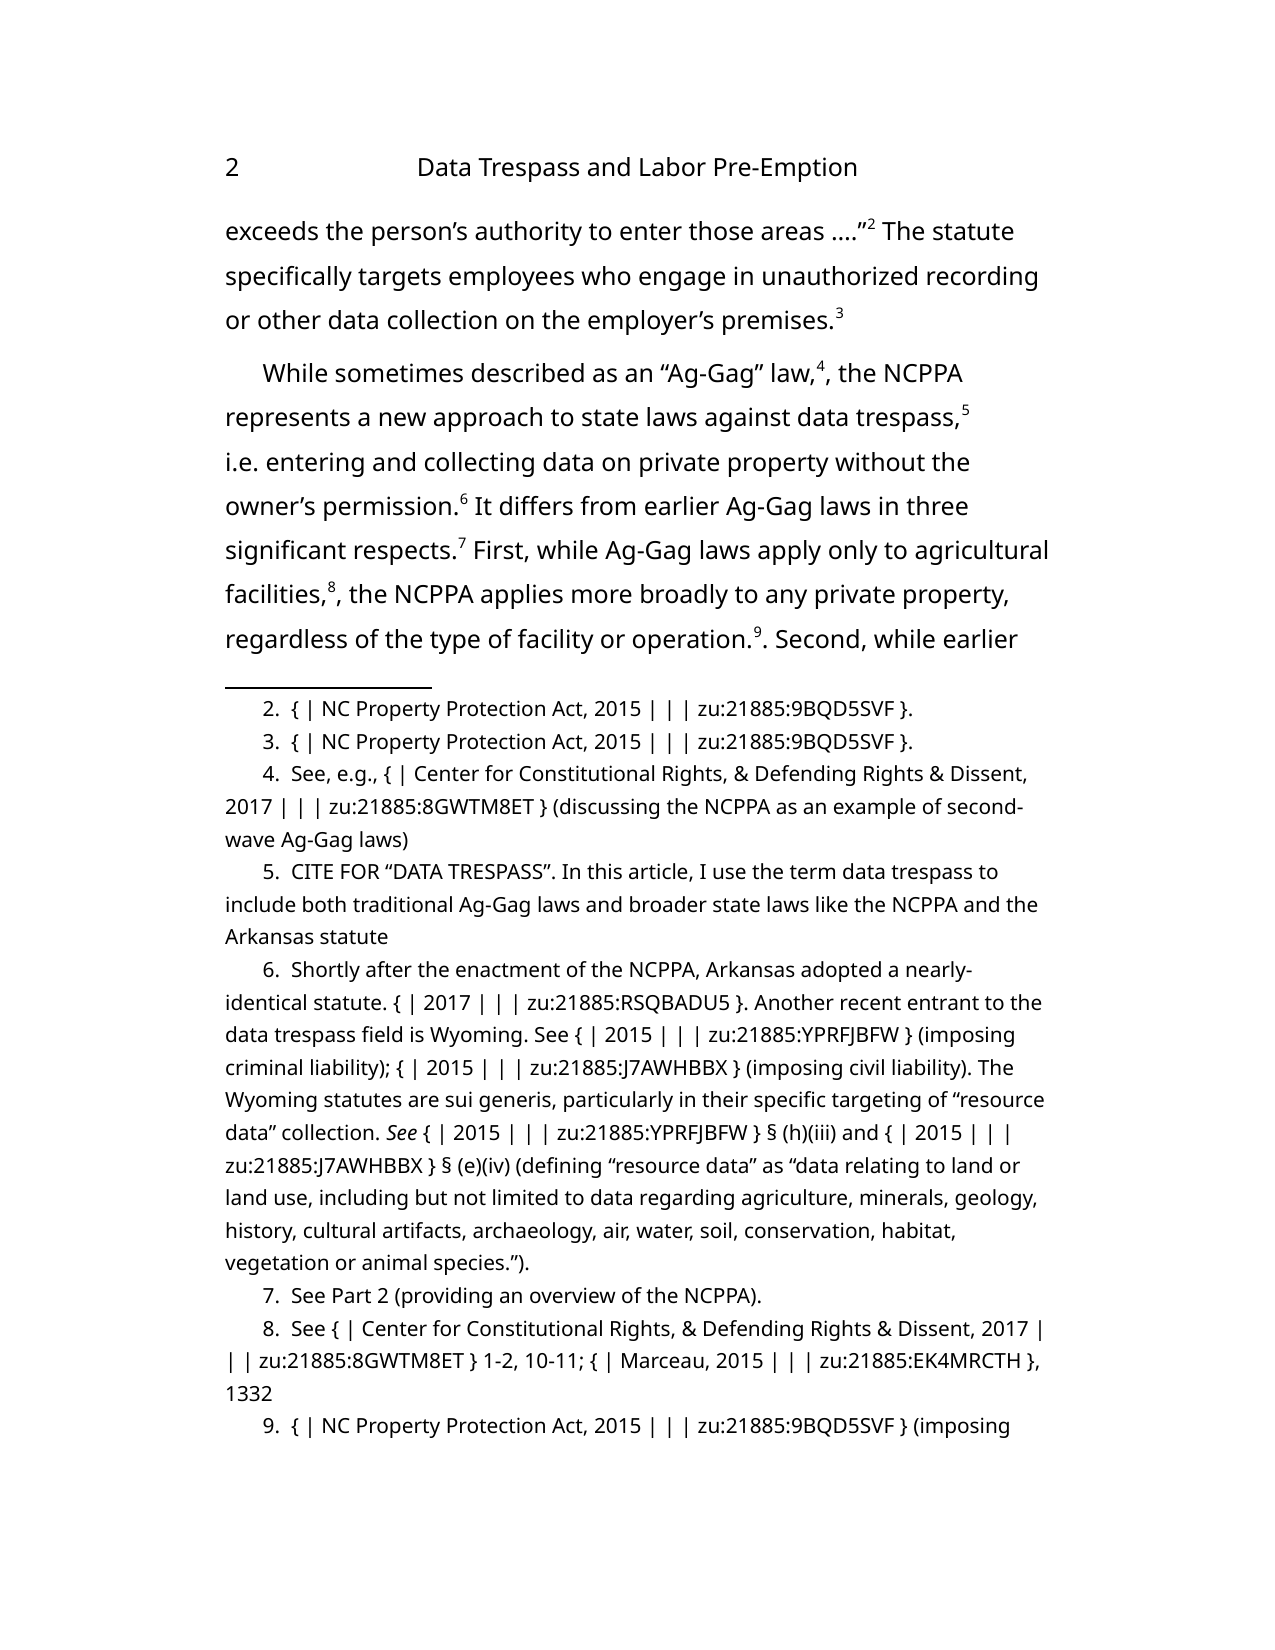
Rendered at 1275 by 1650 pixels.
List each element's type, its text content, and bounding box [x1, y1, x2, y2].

text { | NC Property Protection Act, 2015 | | | zu:21885:9BQD5SVF }. [225, 727, 1050, 755]
text See, e.g., { | Center for Constitutional Rights, & Defending Rights & Dissent, 2017 | | | zu:21885:8GWTM8ET } (discussing the NCPPA as an example of second-wave Ag-Gag laws) [225, 759, 1050, 853]
text Shortly after the enactment of the NCPPA, Arkansas adopted a nearly-identical statute. { | 2017 | | | zu:21885:RSQBADU5 }. Another recent entrant to the data trespass field is Wyoming. See { | 2015 | | | zu:21885:YPRFJBFW } (imposing criminal liability); { | 2015 | | | zu:21885:J7AWHBBX } (imposing civil liability). The Wyoming statutes are sui generis, particularly in their specific targeting of “resource data” collection. See { | 2015 | | | zu:21885:YPRFJBFW } § (h)(iii) and { | 2015 | | | zu:21885:J7AWHBBX } § (e)(iv) (defining “resource data” as “data relating to land or land use, including but not limited to data regarding agriculture, minerals, geology, history, cultural artifacts, archaeology, air, water, soil, conservation, habitat, vegetation or animal species.”). [225, 955, 1050, 1277]
text See Part 2 (providing an overview of the NCPPA). [225, 1281, 1050, 1309]
text CITE FOR “DATA TRESPASS”. In this article, I use the term data trespass to include both traditional Ag-Gag laws and broader state laws like the NCPPA and the Arkansas statute [225, 857, 1050, 951]
text While sometimes described as an “Ag-Gag” law,, the NCPPA represents a new approach to state laws against data trespass, i.e. entering and collecting data on private property without the owner’s permission. It differs from earlier Ag-Gag laws in three significant respects. First, while Ag-Gag laws apply only to agricultural facilities,, the NCPPA applies more broadly to any private property, regardless of the type of facility or operation.. Second, while earlier [225, 356, 1050, 656]
text { | NC Property Protection Act, 2015 | | | zu:21885:9BQD5SVF } (imposing [225, 1412, 1050, 1440]
text { | NC Property Protection Act, 2015 | | | zu:21885:9BQD5SVF }. [225, 694, 1050, 723]
text exceeds the person’s authority to enter those areas ….” The statute specifically targets employees who engage in unauthorized recording or other data collection on the employer’s premises. [225, 214, 1050, 337]
text See { | Center for Constitutional Rights, & Defending Rights & Dissent, 2017 | | | zu:21885:8GWTM8ET } 1-2, 10-11; { | Marceau, 2015 | | | zu:21885:EK4MRCTH }, 1332 [225, 1314, 1050, 1407]
